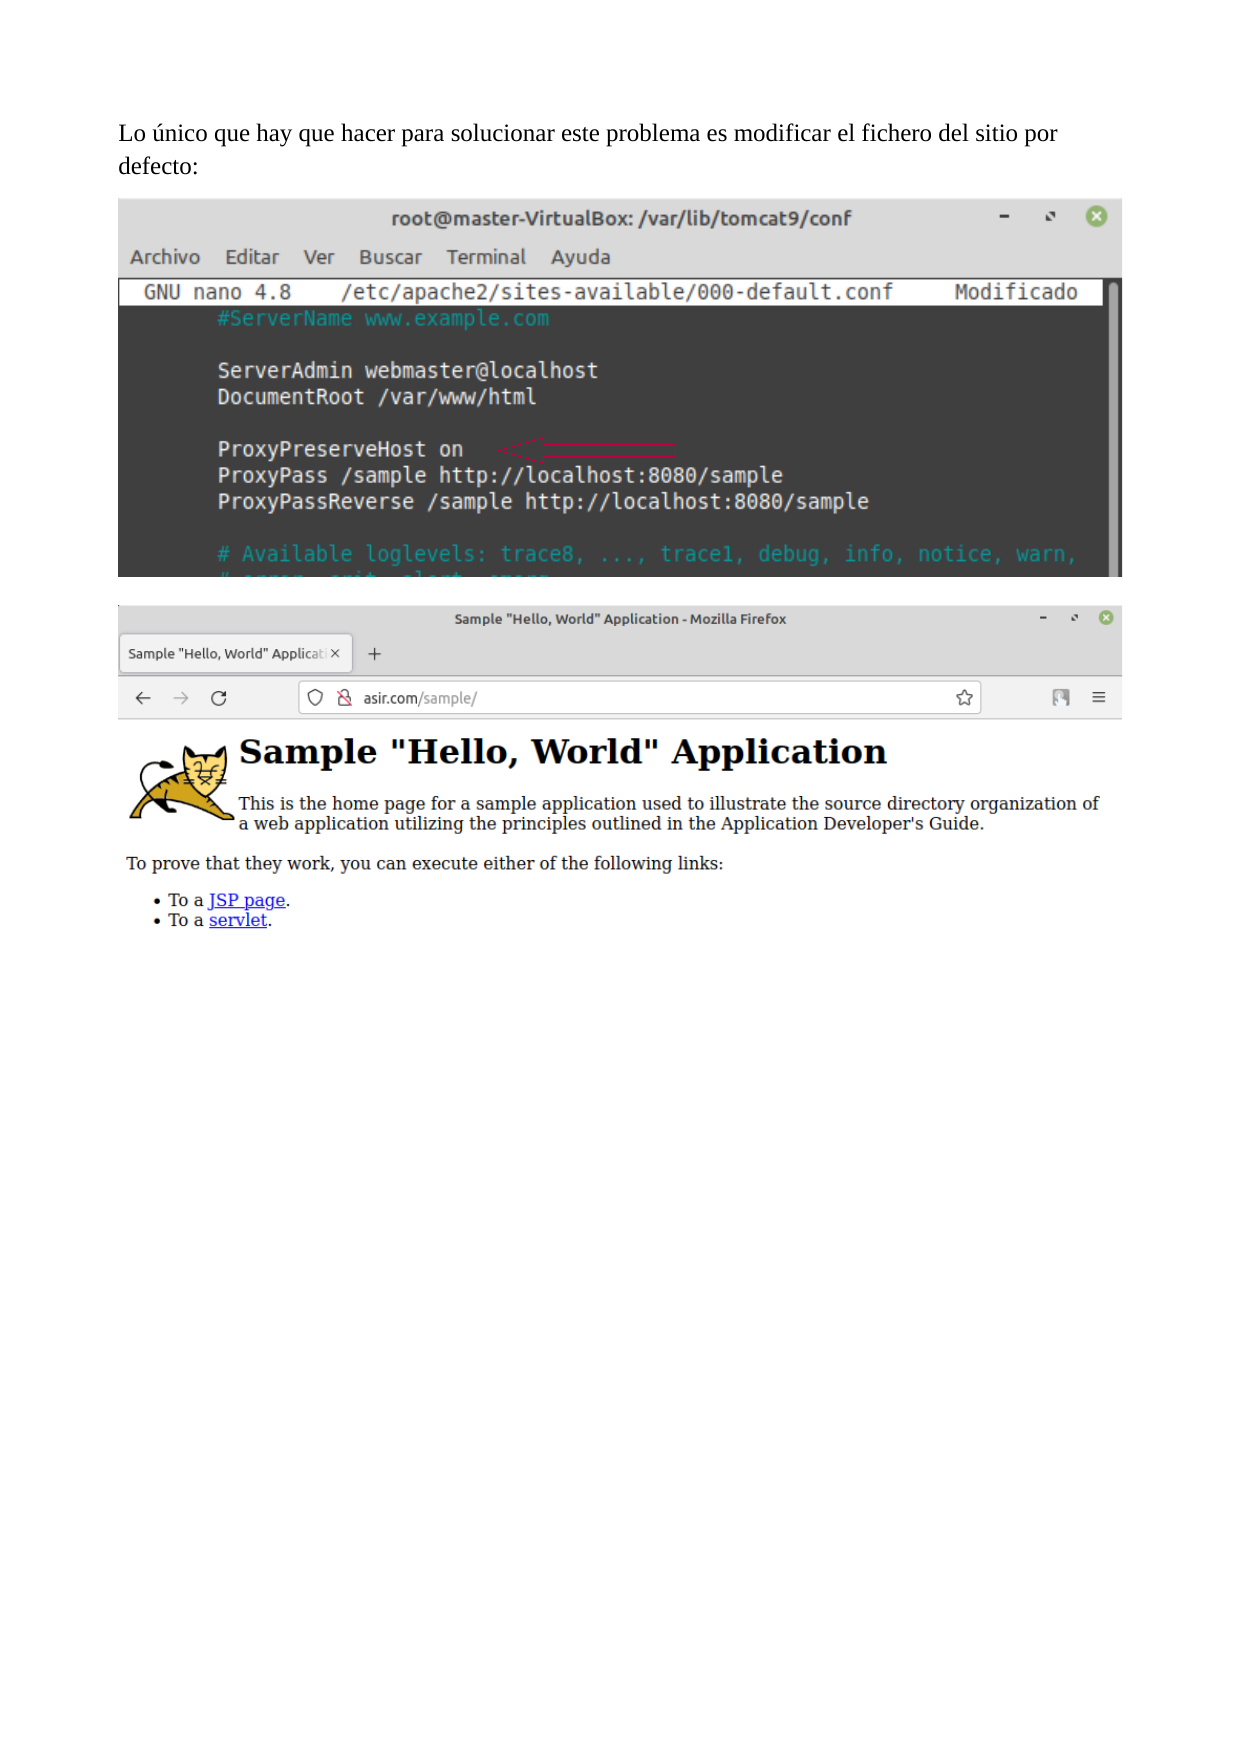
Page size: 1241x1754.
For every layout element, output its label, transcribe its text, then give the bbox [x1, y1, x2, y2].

picture [118, 198, 1123, 577]
picture [118, 605, 1123, 945]
text Lo único que hay que hacer para solucionar este problema es modificar el fichero del sitio por defecto: [118, 118, 1122, 180]
